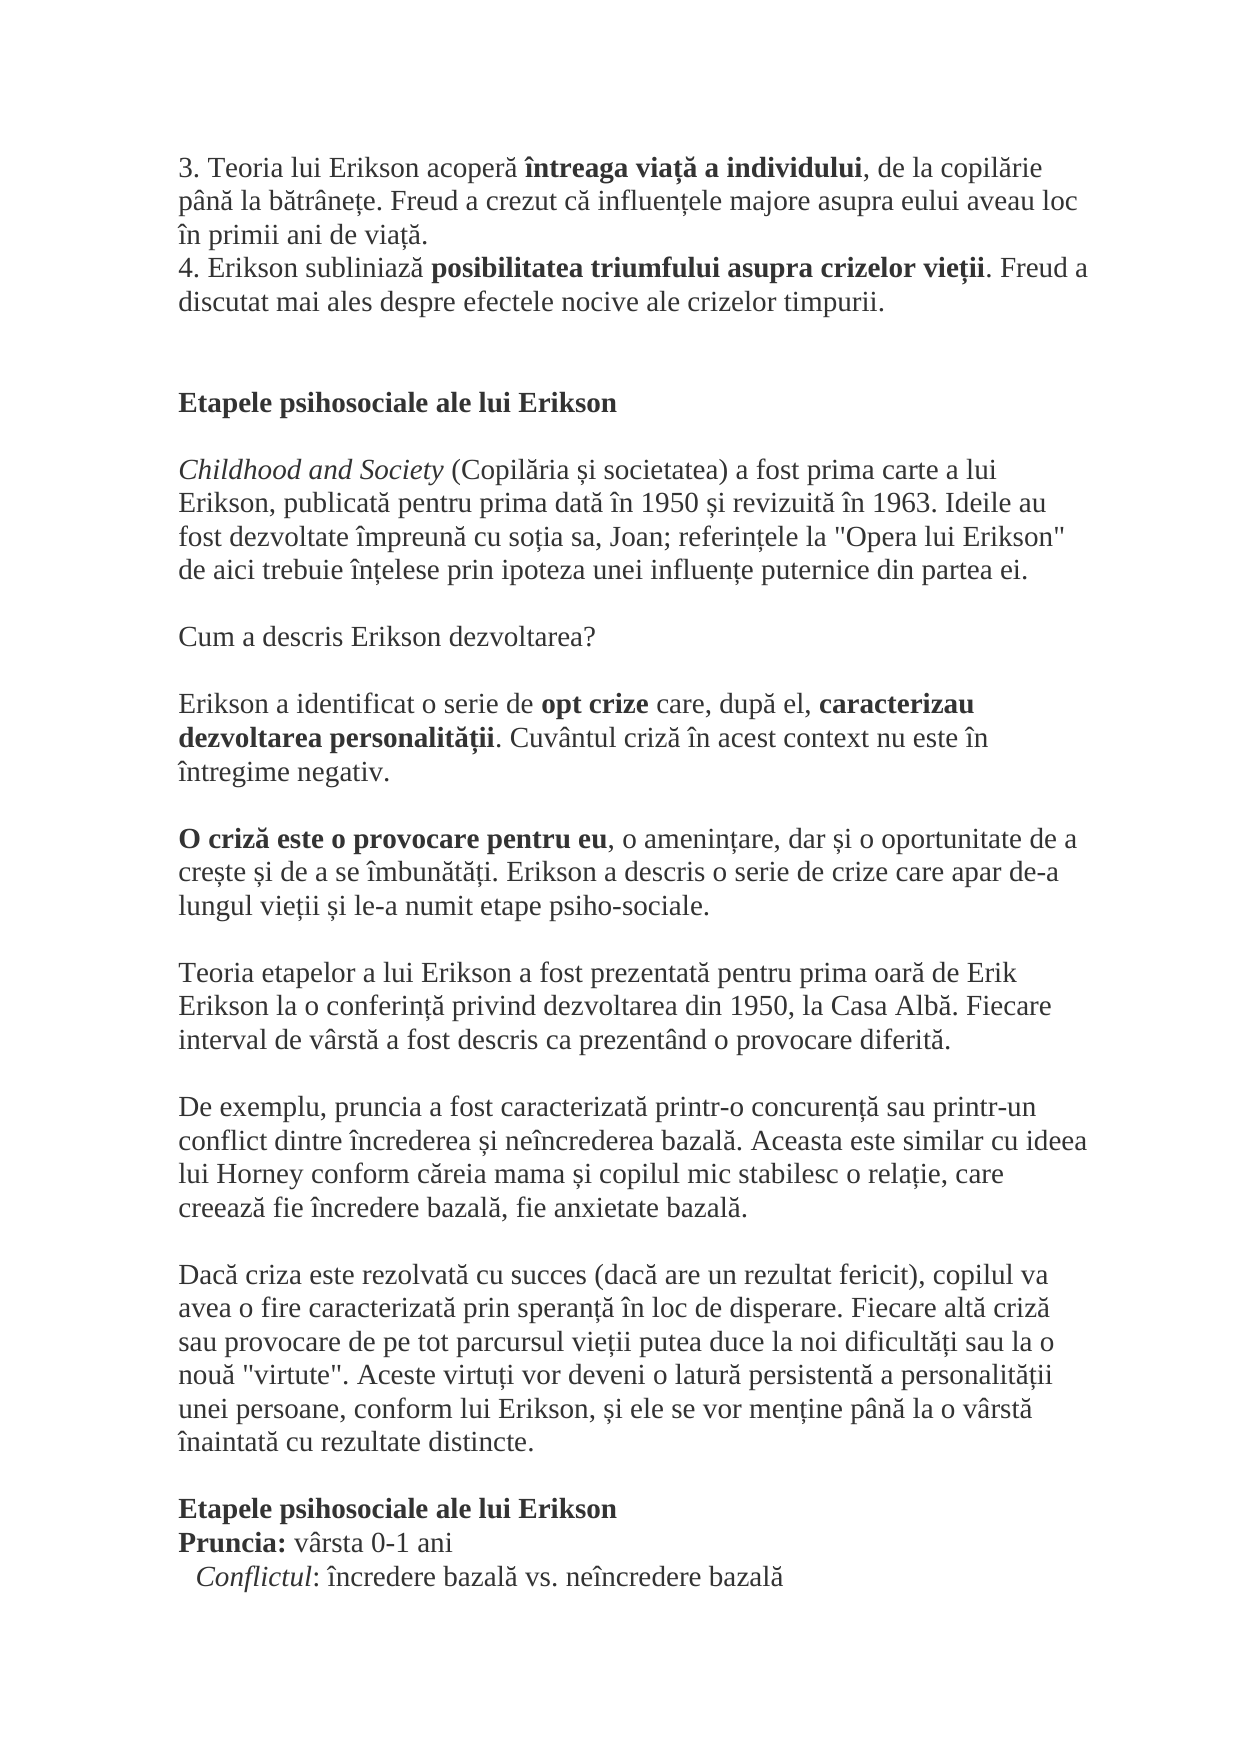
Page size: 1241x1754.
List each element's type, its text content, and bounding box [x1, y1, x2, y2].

text 3. Teoria lui Erikson acoperă întreaga viață a individului, de la copilărie până la bătrânețe. Freud a crezut că influențele majore asupra eului aveau loc în primii ani de viață. 4. Erikson subliniază posibilitatea triumfului asupra crizelor vieții. Freud a discutat mai ales despre efectele nocive ale crizelor timpurii. Etapele psihosociale ale lui Erikson Childhood and Society (Copilăria și societatea) a fost prima carte a lui Erikson, publicată pentru prima dată în 1950 și revizuită în 1963. Ideile au fost dezvoltate împreună cu soția sa, Joan; referințele la "Opera lui Erikson" de aici trebuie înțelese prin ipoteza unei influențe puternice din partea ei. Cum a descris Erikson dezvoltarea? Erikson a identificat o serie de opt crize care, după el, caracterizau dezvoltarea personalității. Cuvântul criză în acest context nu este în întregime negativ. O criză este o provocare pentru eu, o amenințare, dar și o oportunitate de a crește și de a se îmbunătăți. Erikson a descris o serie de crize care apar de-a lungul vieții și le-a numit etape psiho-sociale. Teoria etapelor a lui Erikson a fost prezentată pentru prima oară de Erik Erikson la o conferință privind dezvoltarea din 1950, la Casa Albă. Fiecare interval de vârstă a fost descris ca prezentând o provocare diferită. De exemplu, pruncia a fost caracterizată printr-o concurență sau printr-un conflict dintre încrederea și neîncrederea bazală. Aceasta este similar cu ideea lui Horney conform căreia mama și copilul mic stabilesc o relație, care creează fie încredere bazală, fie anxietate bazală. Dacă criza este rezolvată cu succes (dacă are un rezultat fericit), copilul va avea o fire caracterizată prin speranță în loc de disperare. Fiecare altă criză sau provocare de pe tot parcursul vieții putea duce la noi dificultăți sau la o nouă "virtute". Aceste virtuți vor deveni o latură persistentă a personalității unei persoane, conform lui Erikson, și ele se vor menține până la o vârstă înaintată cu rezultate distincte. Etapele psihosociale ale lui Erikson Pruncia: vârsta 0-1 ani Conflictul: încredere bazală vs. neîncredere bazală [178, 150, 1090, 1592]
